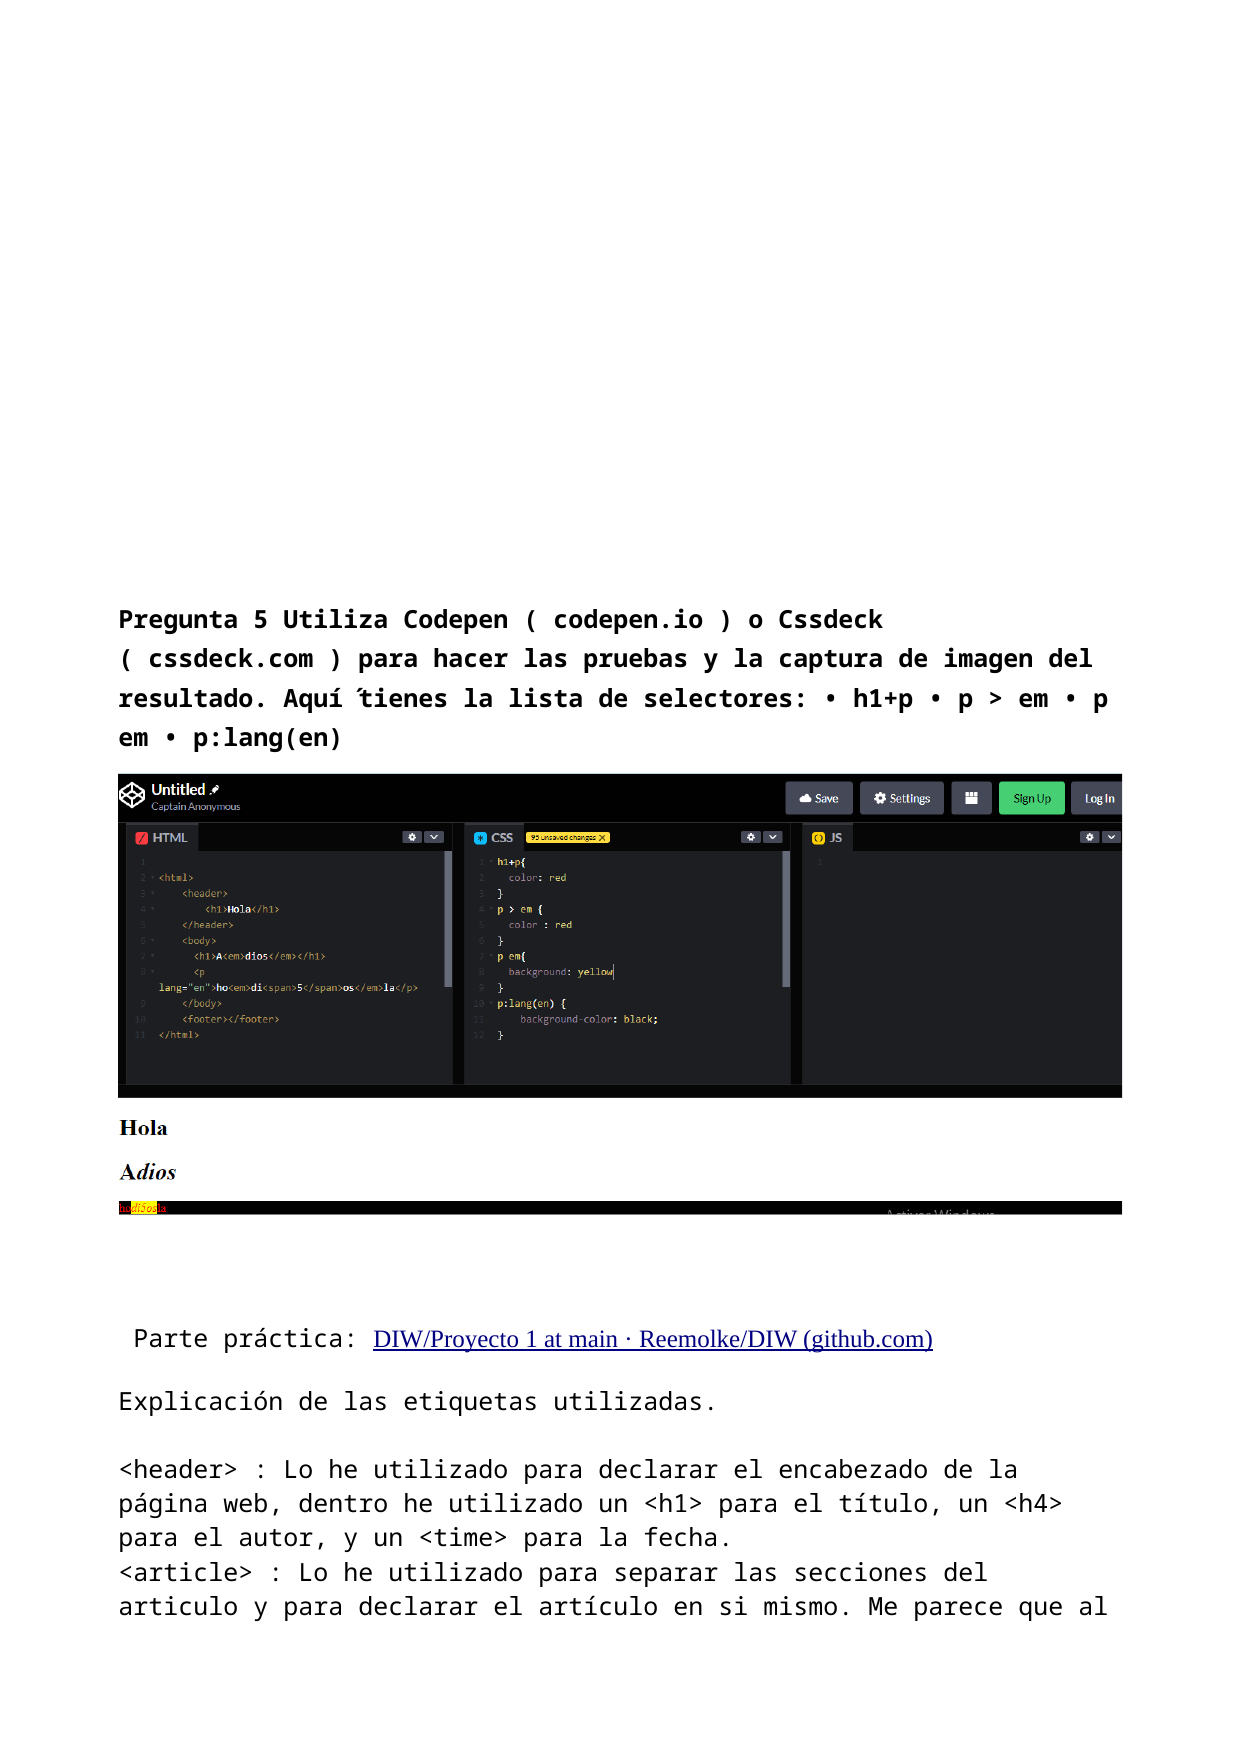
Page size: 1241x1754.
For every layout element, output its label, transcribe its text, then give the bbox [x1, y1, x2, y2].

text <header> : Lo he utilizado para declarar el encabezado de la página web, dentro he utilizado un <h1> para el título, un <h4> para el autor, y un <time> para la fecha. [118, 1452, 1122, 1554]
picture [118, 773, 1123, 1215]
text Explicación de las etiquetas utilizadas. [118, 1384, 1122, 1418]
text Parte práctica: DIW/Proyecto 1 at main · Reemolke/DIW (github.com) [118, 1321, 1122, 1355]
text <article> : Lo he utilizado para separar las secciones del articulo y para declarar el artículo en si mismo. Me parece que al [118, 1554, 1122, 1622]
text Pregunta 5 Utiliza Codepen ( codepen.io ) o Cssdeck ( cssdeck.com ) para hacer las pruebas y la captura de imagen del resultado. Aquí ́tienes la lista de selectores: • h1+p • p > em • p em • p:lang(en) [118, 602, 1122, 753]
